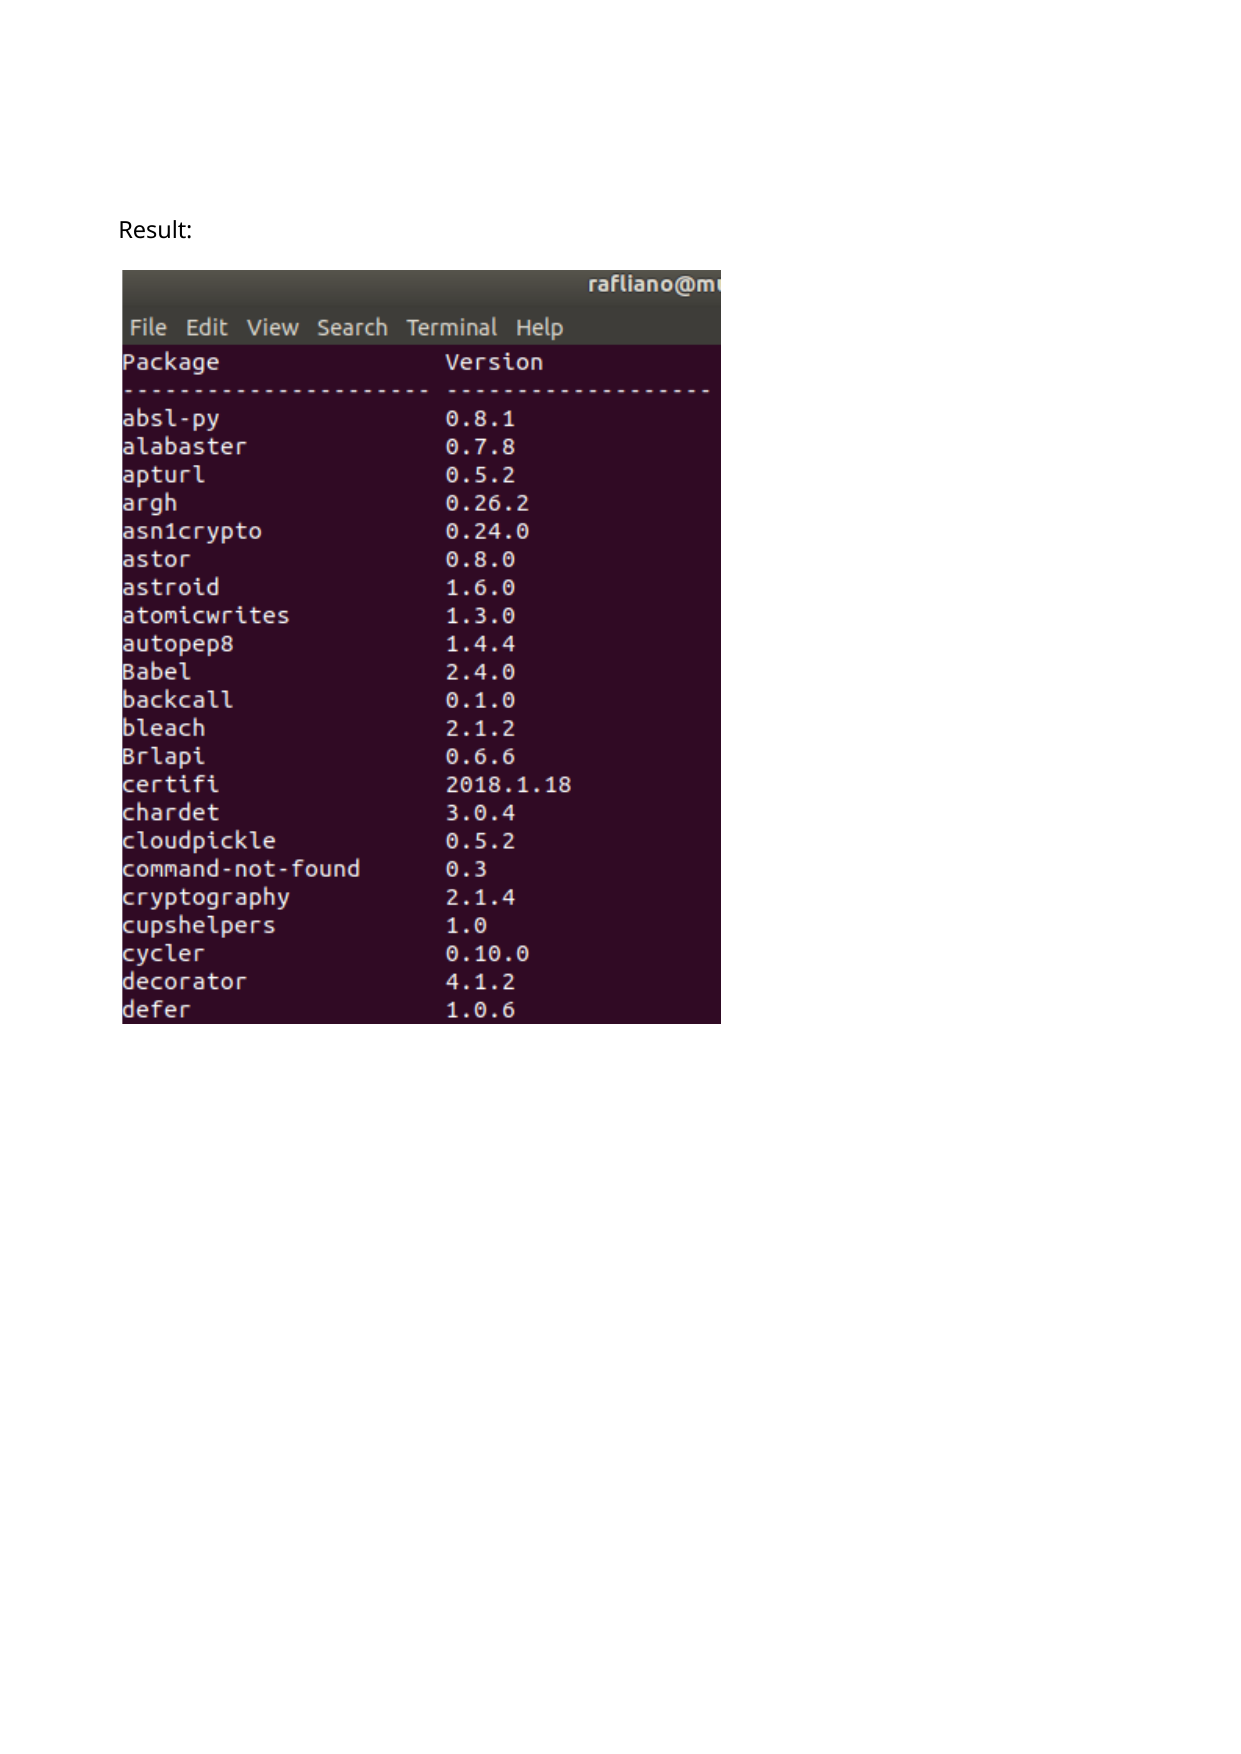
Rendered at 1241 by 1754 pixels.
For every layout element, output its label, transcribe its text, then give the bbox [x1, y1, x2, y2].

text Result: [118, 213, 1122, 245]
picture [122, 270, 721, 1024]
